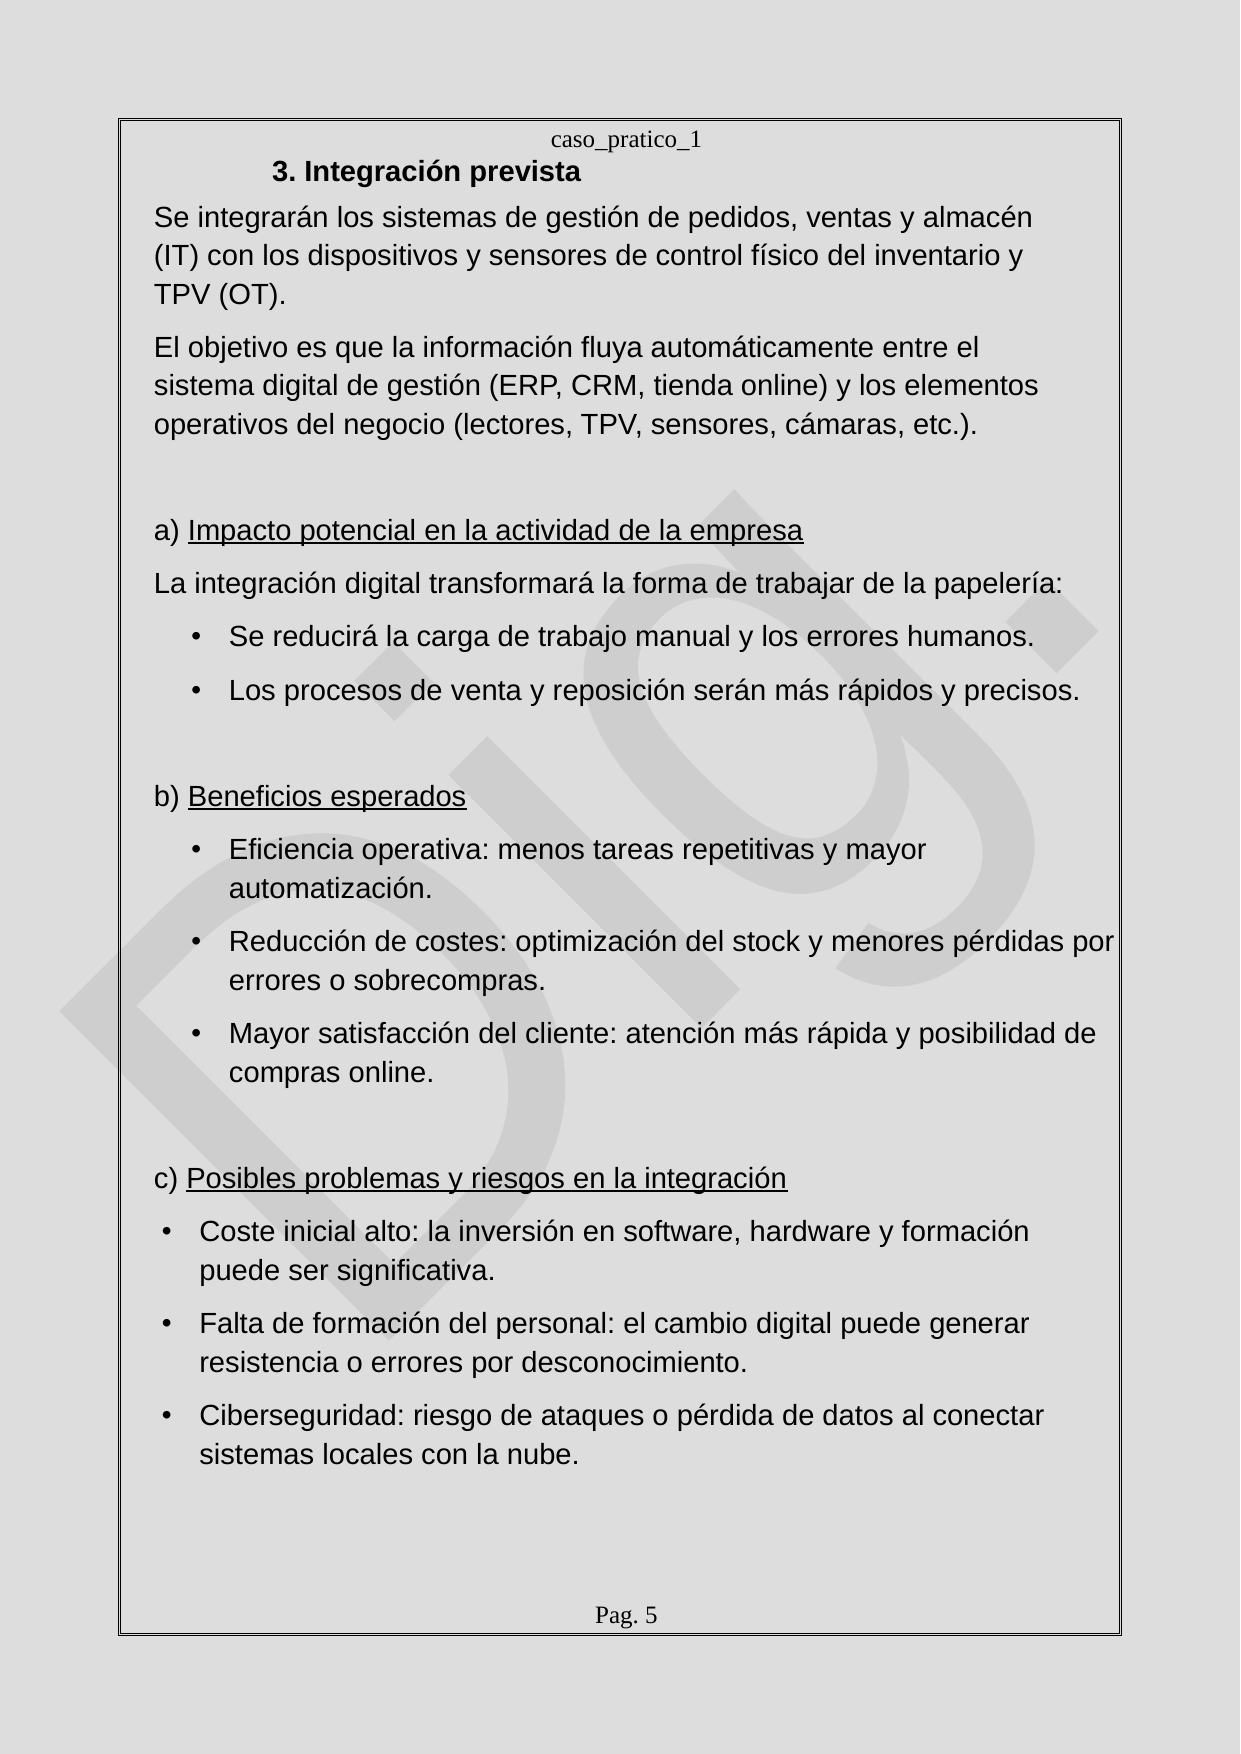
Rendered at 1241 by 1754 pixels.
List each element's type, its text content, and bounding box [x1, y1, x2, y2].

list Eficiencia operativa: menos tareas repetitivas y mayor automatización. [254, 890, 375, 905]
list Ciberseguridad: riesgo de ataques o pérdida de datos al conectar sistemas locales con la nube. [162, 1398, 1116, 1470]
text La integración digital transformará la forma de trabajar de la papelería: [811, 566, 1087, 600]
list Reducción de costes: optimización del stock y menores pérdidas por errores o sobrecompras. [496, 924, 669, 997]
list Se reducirá la carga de trabajo manual y los errores humanos. [191, 619, 600, 653]
list Falta de formación del personal: el cambio digital puede generar resistencia o errores por desconocimiento. [162, 1306, 1116, 1378]
list Los procesos de venta y reposición serán más rápidos y precisos. [191, 673, 379, 707]
text [1015, 779, 1087, 813]
text a) Impacto potencial en la actividad de la empresa [758, 513, 1087, 547]
text [904, 779, 970, 813]
list Reducción de costes: optimización del stock y menores pérdidas por errores o sobrecompras. [677, 924, 1116, 997]
list Los procesos de venta y reposición serán más rápidos y precisos. [918, 673, 1116, 707]
list Coste inicial alto: la inversión en software, hardware y formación puede ser significativa. [444, 1214, 1116, 1287]
text c) Posibles problemas y riesgos en la integración [154, 1161, 242, 1195]
text La integración digital transformará la forma de trabajar de la papelería: [154, 566, 667, 600]
list Eficiencia operativa: menos tareas repetitivas y mayor automatización. [1018, 832, 1116, 905]
list Los procesos de venta y reposición serán más rápidos y precisos. [410, 673, 588, 707]
list Se reducirá la carga de trabajo manual y los errores humanos. [1078, 619, 1116, 653]
text El objetivo es que la información fluya automáticamente entre el sistema digital de gestión (ERP, CRM, tienda online) y los elementos operativos del negocio (lectores, TPV, sensores, cámaras, etc.). [154, 330, 1087, 441]
list Eficiencia operativa: menos tareas repetitivas y mayor automatización. [585, 832, 982, 905]
text [709, 779, 875, 813]
text a) Impacto potencial en la actividad de la empresa [154, 513, 714, 547]
text c) Posibles problemas y riesgos en la integración [293, 1161, 488, 1190]
list Eficiencia operativa: menos tareas repetitivas y mayor automatización. [191, 832, 577, 905]
list Coste inicial alto: la inversión en software, hardware y formación puede ser significativa. [346, 1214, 443, 1263]
list Mayor satisfacción del cliente: atención más rápida y posibilidad de compras online. [191, 1016, 508, 1088]
list Reducción de costes: optimización del stock y menores pérdidas por errores o sobrecompras. [191, 924, 477, 997]
list Coste inicial alto: la inversión en software, hardware y formación puede ser significativa. [162, 1214, 334, 1287]
text b) Beneficios esperados [154, 779, 485, 813]
list Los procesos de venta y reposición serán más rápidos y precisos. [639, 673, 860, 707]
list Se reducirá la carga de trabajo manual y los errores humanos. [864, 619, 1035, 653]
list Se reducirá la carga de trabajo manual y los errores humanos. [640, 619, 817, 653]
text Se integrarán los sistemas de gestión de pedidos, ventas y almacén (IT) con los dispositivos y sensores de control físico del inventario y TPV (OT). [154, 200, 1087, 310]
text [532, 779, 660, 813]
text c) Posibles problemas y riesgos en la integración [531, 1161, 1087, 1195]
list Mayor satisfacción del cliente: atención más rápida y posibilidad de compras online. [553, 1016, 1116, 1088]
subtitle 3. Integración prevista [124, 154, 1116, 187]
